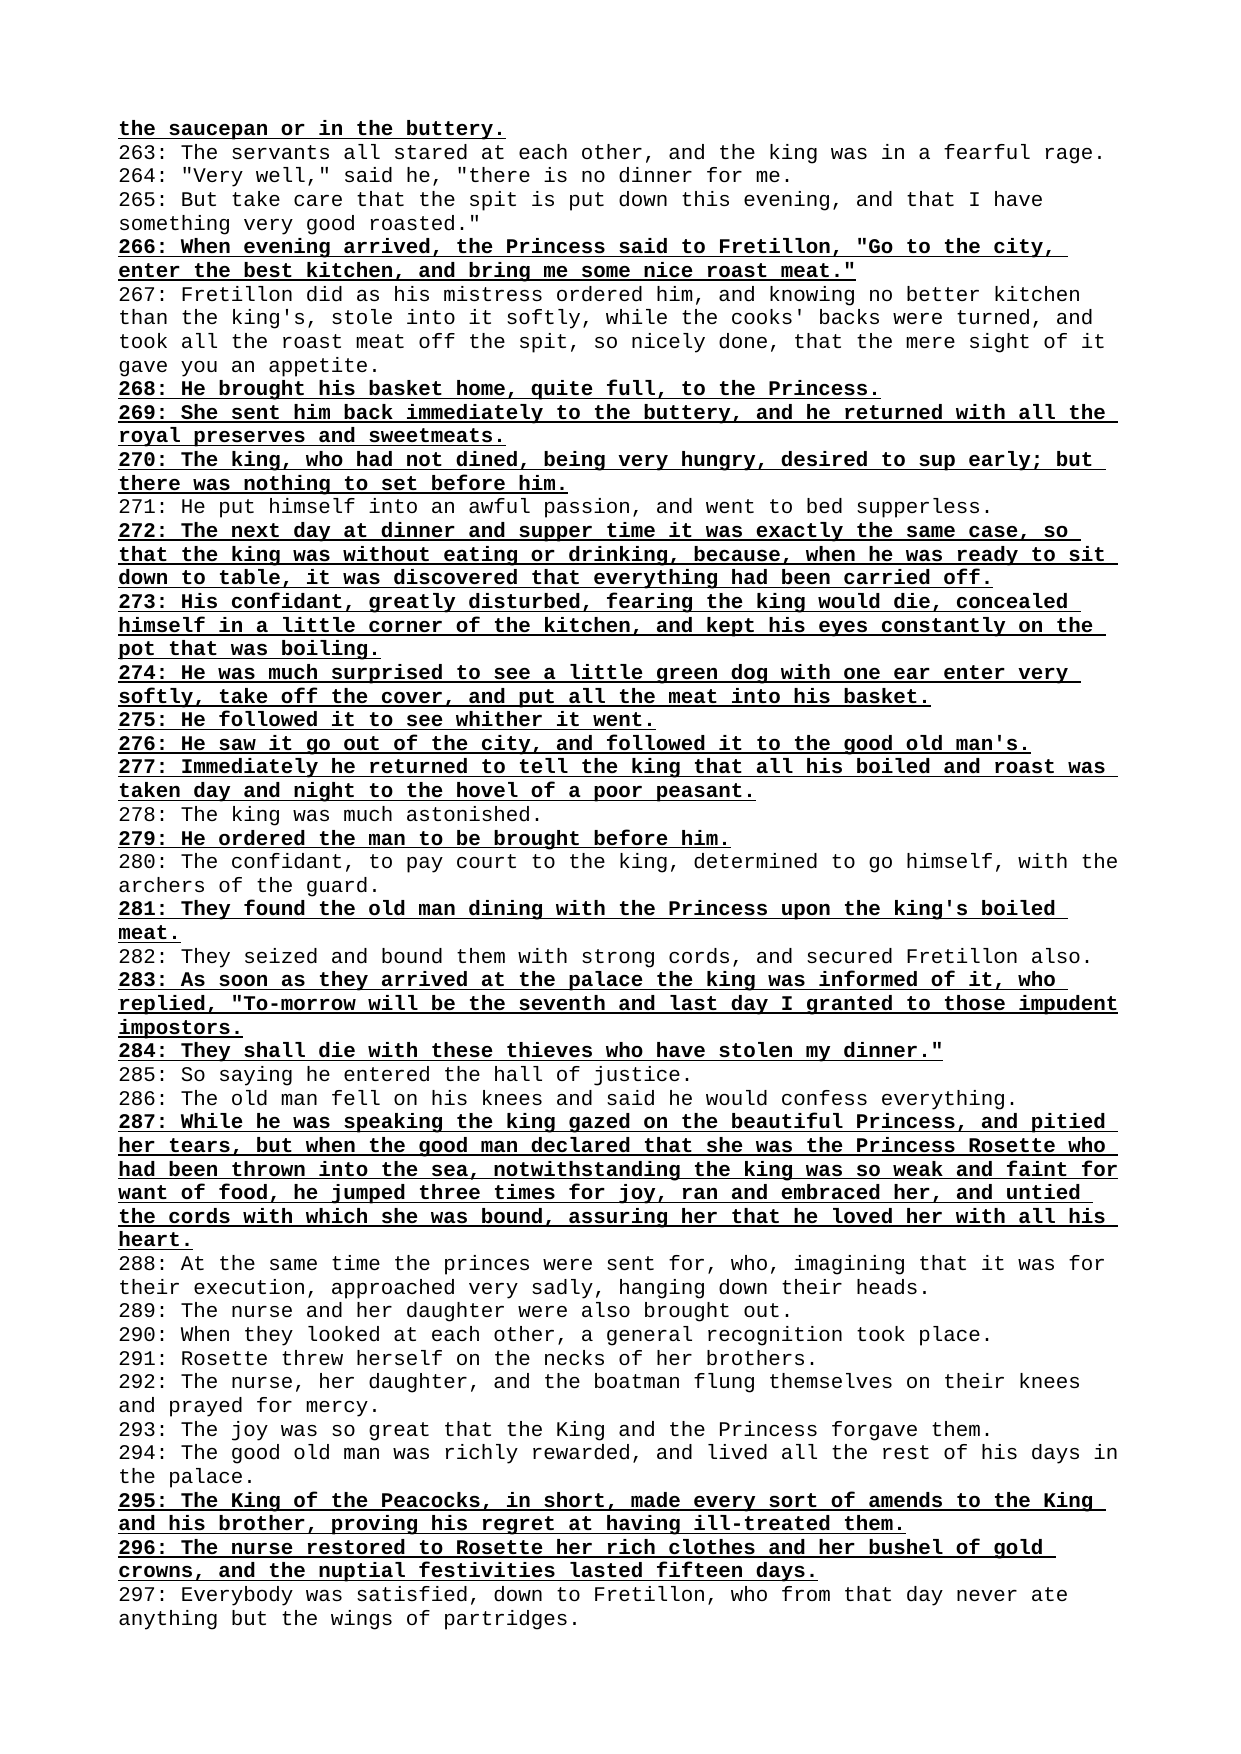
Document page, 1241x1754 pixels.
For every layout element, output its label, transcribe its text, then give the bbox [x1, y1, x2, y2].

text 267: Fretillon did as his mistress ordered him, and knowing no better kitchen than the king's, stole into it softly, while the cooks' backs were turned, and took all the roast meat off the spit, so nicely done, that the mere sight of it gave you an appetite. [118, 284, 1122, 378]
text 283: As soon as they arrived at the palace the king was informed of it, who replied, "To-morrow will be the seventh and last day I granted to those impudent impostors. [118, 969, 1122, 1040]
text 278: The king was much astonished. [118, 804, 1122, 827]
text 263: The servants all stared at each other, and the king was in a fearful rage. [118, 142, 1122, 165]
text 294: The good old man was richly rewarded, and lived all the rest of his days in the palace. [118, 1442, 1122, 1489]
text 288: At the same time the princes were sent for, who, imagining that it was for their execution, approached very sadly, hanging down their heads. [118, 1253, 1122, 1300]
text 289: The nurse and her daughter were also brought out. [118, 1300, 1122, 1324]
text 292: The nurse, her daughter, and the boatman flung themselves on their knees and prayed for mercy. [118, 1371, 1122, 1419]
text 293: The joy was so great that the King and the Princess forgave them. [118, 1419, 1122, 1442]
text 274: He was much surprised to see a little green dog with one ear enter very softly, take off the cover, and put all the meat into his basket. [118, 662, 1122, 709]
text 297: Everybody was satisfied, down to Fretillon, who from that day never ate anything but the wings of partridges. [118, 1584, 1122, 1631]
text 286: The old man fell on his knees and said he would confess everything. [118, 1088, 1122, 1111]
text 264: "Very well," said he, "there is no dinner for me. [118, 165, 1122, 189]
text the saucepan or in the buttery. [118, 118, 1122, 142]
text 295: The King of the Peacocks, in short, made every sort of amends to the King and his brother, proving his regret at having ill-treated them. [118, 1489, 1122, 1537]
text 265: But take care that the spit is put down this evening, and that I have something very good roasted." [118, 189, 1122, 236]
text 285: So saying he entered the hall of justice. [118, 1064, 1122, 1088]
text 279: He ordered the man to be brought before him. [118, 827, 1122, 851]
text 268: He brought his basket home, quite full, to the Princess. [118, 378, 1122, 402]
text 266: When evening arrived, the Princess said to Fretillon, "Go to the city, enter the best kitchen, and bring me some nice roast meat." [118, 236, 1122, 284]
text 296: The nurse restored to Rosette her rich clothes and her bushel of gold crowns, and the nuptial festivities lasted fifteen days. [118, 1537, 1122, 1584]
text 269: She sent him back immediately to the buttery, and he returned with all the royal preserves and sweetmeats. [118, 402, 1122, 449]
text 281: They found the old man dining with the Princess upon the king's boiled meat. [118, 898, 1122, 946]
text 287: While he was speaking the king gazed on the beautiful Princess, and pitied her tears, but when the good man declared that she was the Princess Rosette who had been thrown into the sea, notwithstanding the king was so weak and faint for want of food, he jumped three times for joy, ran and embraced her, and untied the cords with which she was bound, assuring her that he loved her with all his heart. [118, 1111, 1122, 1253]
text 277: Immediately he returned to tell the king that all his boiled and roast was taken day and night to the hovel of a poor peasant. [118, 757, 1122, 804]
text 282: They seized and bound them with strong cords, and secured Fretillon also. [118, 946, 1122, 969]
text 271: He put himself into an awful passion, and went to bed supperless. [118, 496, 1122, 520]
text 272: The next day at dinner and supper time it was exactly the same case, so that the king was without eating or drinking, because, when he was ready to sit down to table, it was discovered that everything had been carried off. [118, 520, 1122, 591]
text 273: His confidant, greatly disturbed, fearing the king would die, concealed himself in a little corner of the kitchen, and kept his eyes constantly on the pot that was boiling. [118, 591, 1122, 662]
text 290: When they looked at each other, a general recognition took place. [118, 1324, 1122, 1348]
text 276: He saw it go out of the city, and followed it to the good old man's. [118, 733, 1122, 757]
text 275: He followed it to see whither it went. [118, 709, 1122, 733]
text 270: The king, who had not dined, being very hungry, desired to sup early; but there was nothing to set before him. [118, 449, 1122, 496]
text 284: They shall die with these thieves who have stolen my dinner." [118, 1040, 1122, 1064]
text 291: Rosette threw herself on the necks of her brothers. [118, 1348, 1122, 1371]
text 280: The confidant, to pay court to the king, determined to go himself, with the archers of the guard. [118, 851, 1122, 898]
